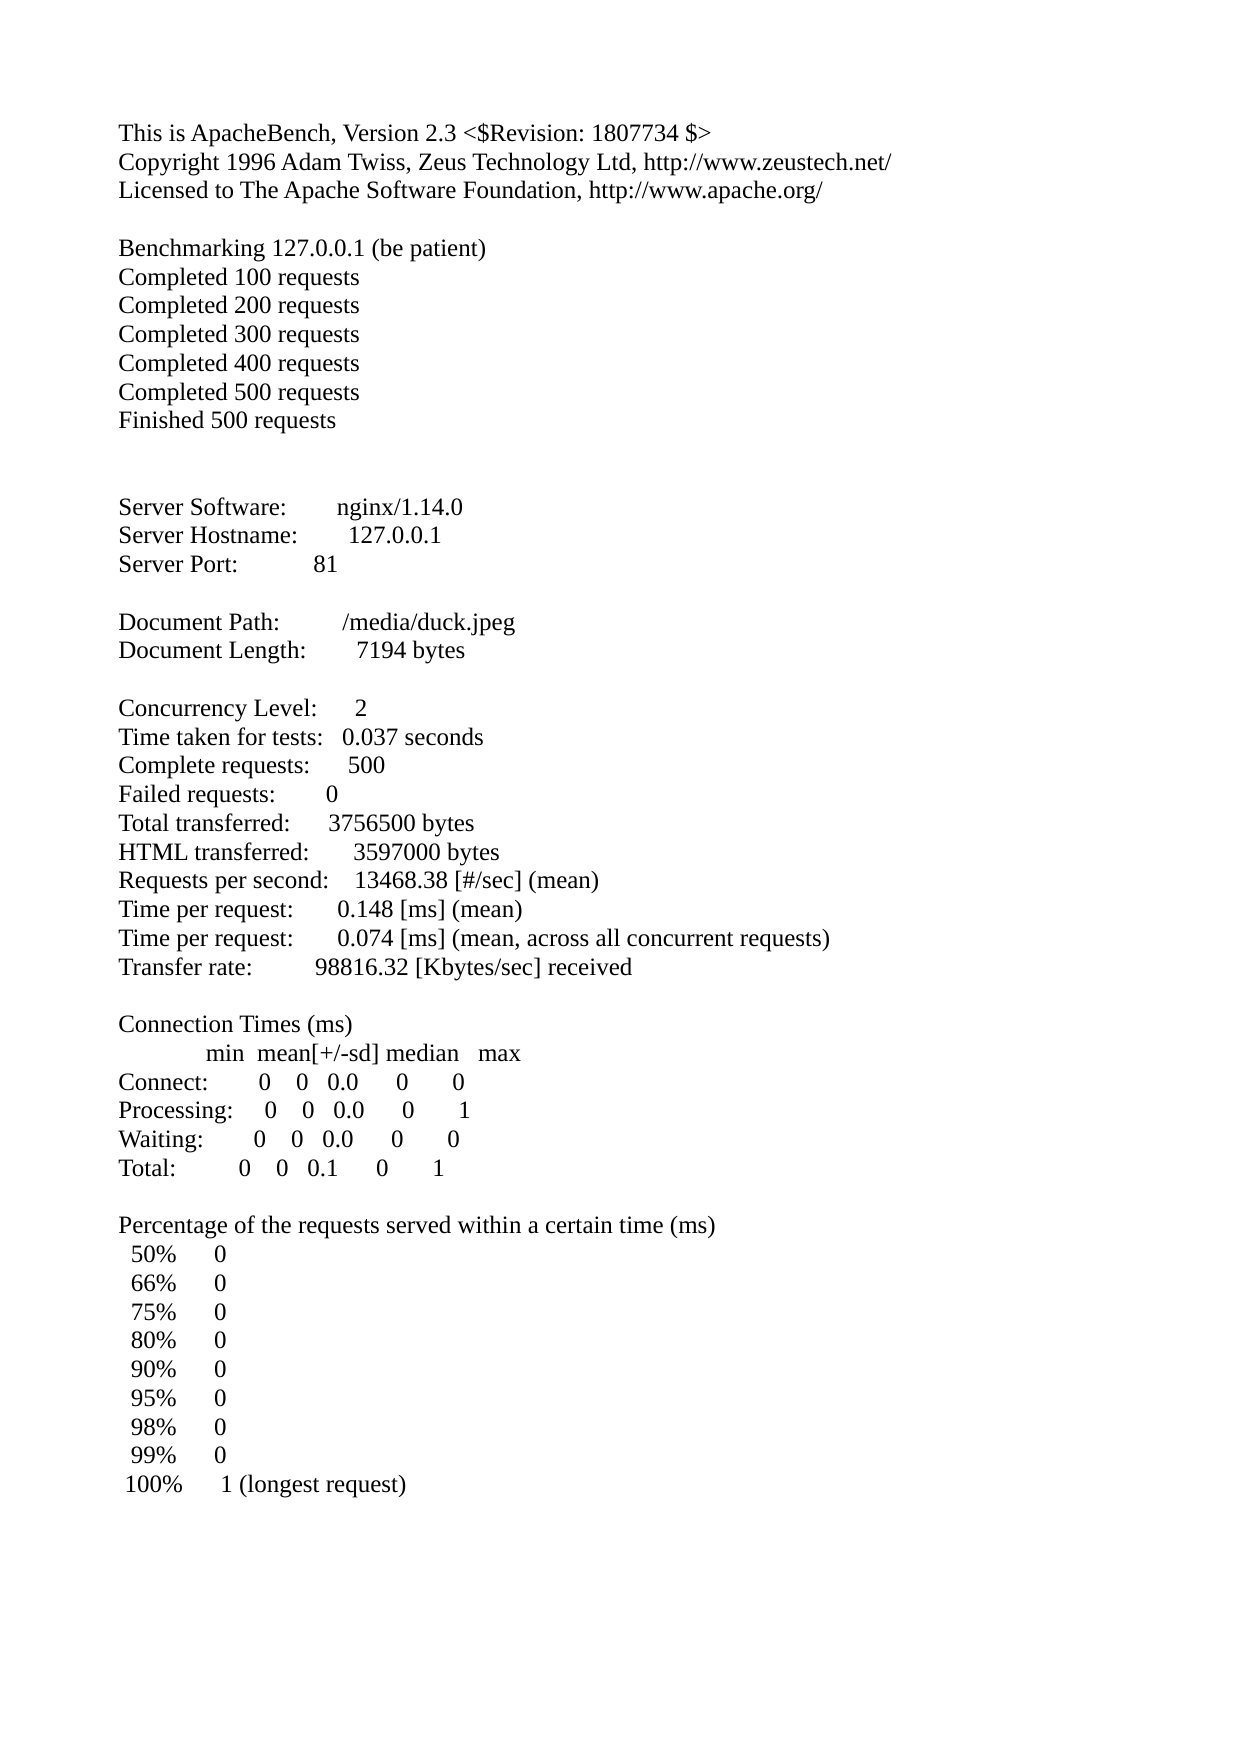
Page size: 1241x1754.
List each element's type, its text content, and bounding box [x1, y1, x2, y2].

text Server Software: nginx/1.14.0 [118, 492, 1122, 521]
text HTML transferred: 3597000 bytes [118, 837, 1122, 866]
text Licensed to The Apache Software Foundation, http://www.apache.org/ [118, 176, 1122, 204]
text Failed requests: 0 [118, 779, 1122, 808]
text 66% 0 [118, 1268, 1122, 1297]
text Connect: 0 0 0.0 0 0 [118, 1067, 1122, 1096]
text Completed 400 requests [118, 348, 1122, 377]
text Time per request: 0.074 [ms] (mean, across all concurrent requests) [118, 923, 1122, 952]
text 98% 0 [118, 1412, 1122, 1441]
text 100% 1 (longest request) [118, 1469, 1122, 1498]
text Completed 100 requests [118, 262, 1122, 291]
text Processing: 0 0 0.0 0 1 [118, 1096, 1122, 1124]
text Server Port: 81 [118, 549, 1122, 578]
text Document Path: /media/duck.jpeg [118, 607, 1122, 636]
text Requests per second: 13468.38 [#/sec] (mean) [118, 866, 1122, 894]
text Time per request: 0.148 [ms] (mean) [118, 894, 1122, 923]
text Complete requests: 500 [118, 751, 1122, 779]
text Finished 500 requests [118, 406, 1122, 434]
text Time taken for tests: 0.037 seconds [118, 722, 1122, 751]
text Percentage of the requests served within a certain time (ms) [118, 1211, 1122, 1239]
text Transfer rate: 98816.32 [Kbytes/sec] received [118, 952, 1122, 981]
text 80% 0 [118, 1326, 1122, 1354]
text 95% 0 [118, 1383, 1122, 1412]
text min mean[+/-sd] median max [118, 1038, 1122, 1067]
text Benchmarking 127.0.0.1 (be patient) [118, 233, 1122, 262]
text 99% 0 [118, 1441, 1122, 1469]
text Server Hostname: 127.0.0.1 [118, 521, 1122, 549]
text 50% 0 [118, 1239, 1122, 1268]
text Total transferred: 3756500 bytes [118, 808, 1122, 837]
text 90% 0 [118, 1354, 1122, 1383]
text This is ApacheBench, Version 2.3 <$Revision: 1807734 $> [118, 118, 1122, 147]
text Concurrency Level: 2 [118, 693, 1122, 722]
text Completed 500 requests [118, 377, 1122, 406]
text Connection Times (ms) [118, 1009, 1122, 1038]
text Document Length: 7194 bytes [118, 636, 1122, 664]
text Completed 300 requests [118, 319, 1122, 348]
text Completed 200 requests [118, 291, 1122, 319]
text Waiting: 0 0 0.0 0 0 [118, 1124, 1122, 1153]
text 75% 0 [118, 1297, 1122, 1326]
text Copyright 1996 Adam Twiss, Zeus Technology Ltd, http://www.zeustech.net/ [118, 147, 1122, 176]
text Total: 0 0 0.1 0 1 [118, 1153, 1122, 1182]
